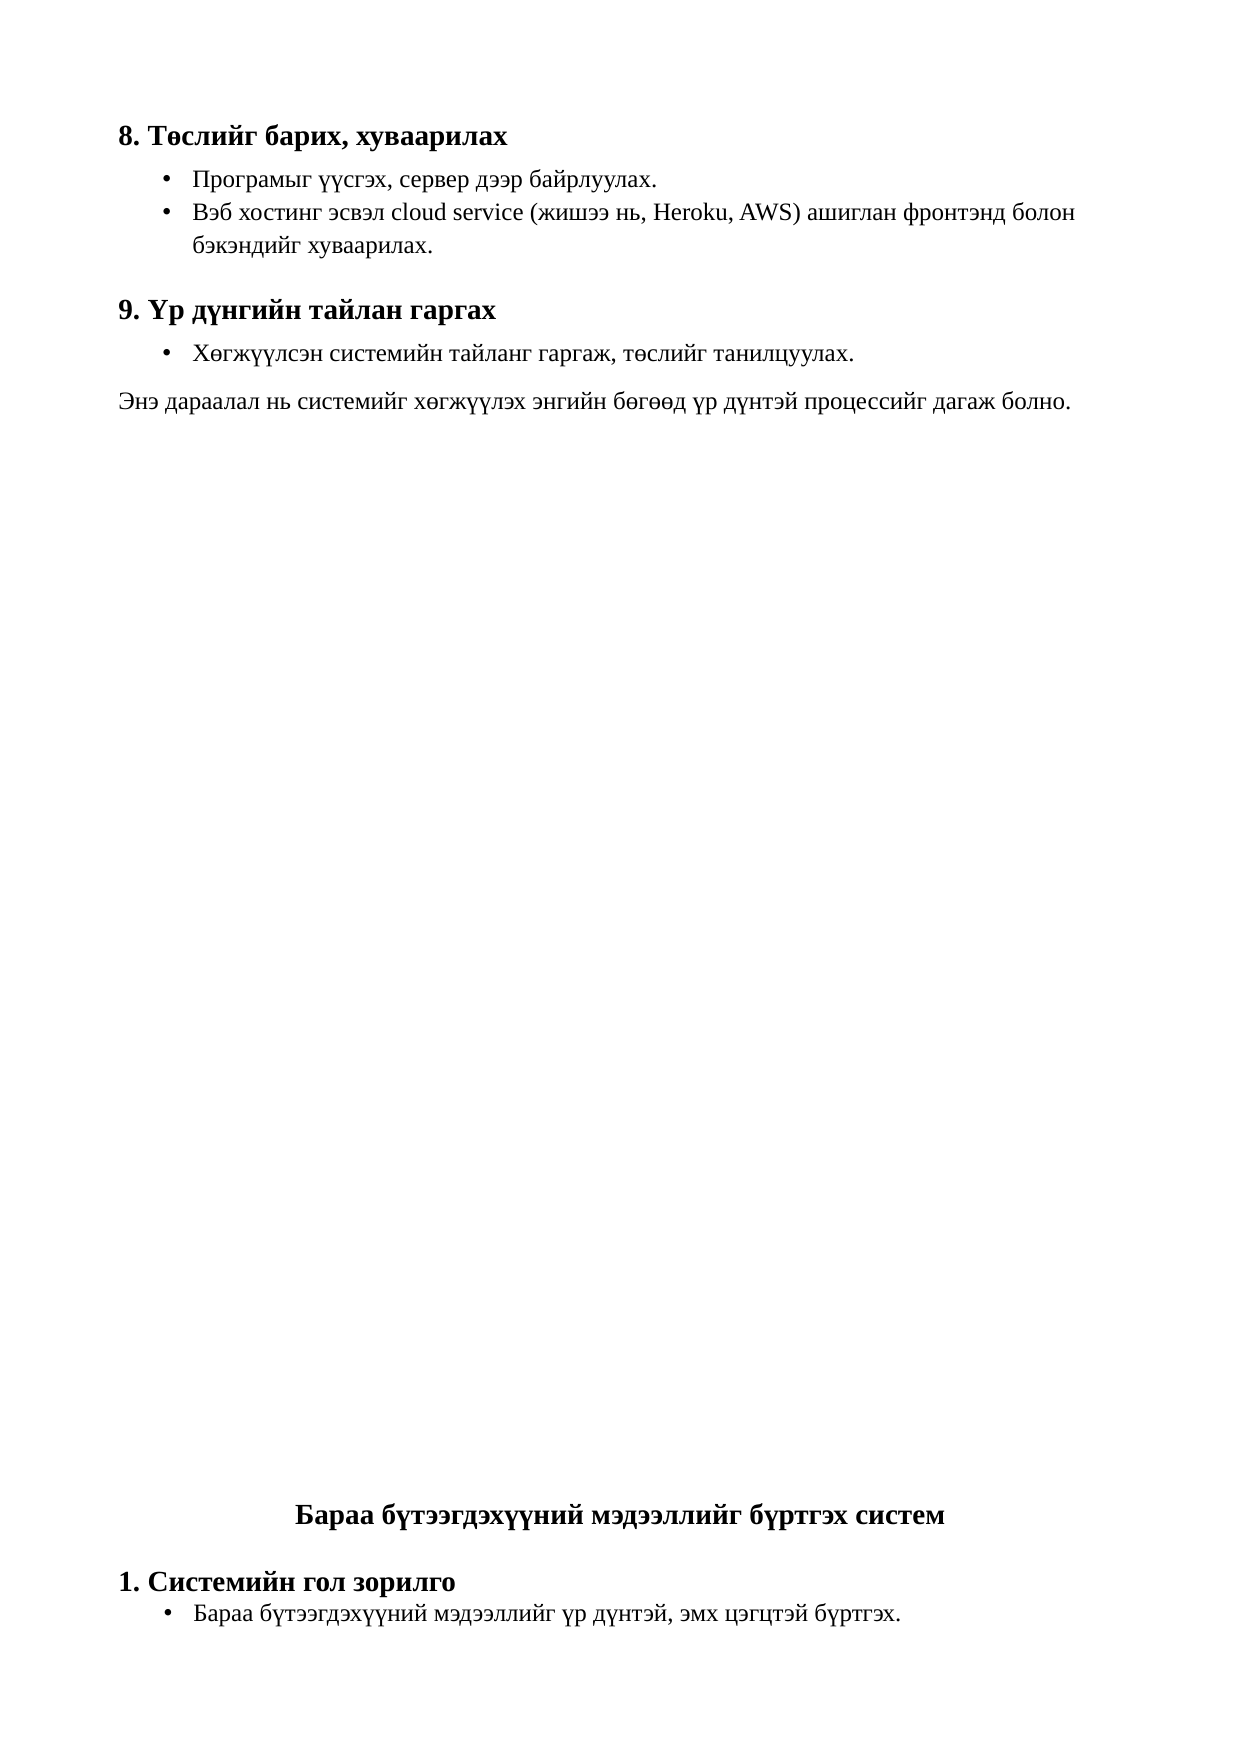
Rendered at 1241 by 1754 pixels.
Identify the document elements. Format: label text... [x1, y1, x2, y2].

text 1. Системийн гол зорилго [118, 1564, 1122, 1598]
text Энэ дараалал нь системийг хөгжүүлэх энгийн бөгөөд үр дүнтэй процессийг дагаж болно. [118, 386, 1122, 415]
text Бараа бүтээгдэхүүний мэдээллийг бүртгэх систем [118, 1497, 1122, 1531]
list Бараа бүтээгдэхүүний мэдээллийг үр дүнтэй, эмх цэгцтэй бүртгэх. [164, 1598, 1122, 1627]
subtitle 9. Үр дүнгийн тайлан гаргах [118, 292, 1122, 326]
list Вэб хостинг эсвэл cloud service (жишээ нь, Heroku, AWS) ашиглан фронтэнд болон бэкэндийг хуваарилах. [162, 197, 1122, 259]
list Хөгжүүлсэн системийн тайланг гаргаж, төслийг танилцуулах. [162, 338, 1122, 367]
subtitle 8. Төслийг барих, хуваарилах [118, 118, 1122, 152]
list Програмыг үүсгэх, сервер дээр байрлуулах. [162, 164, 1122, 193]
